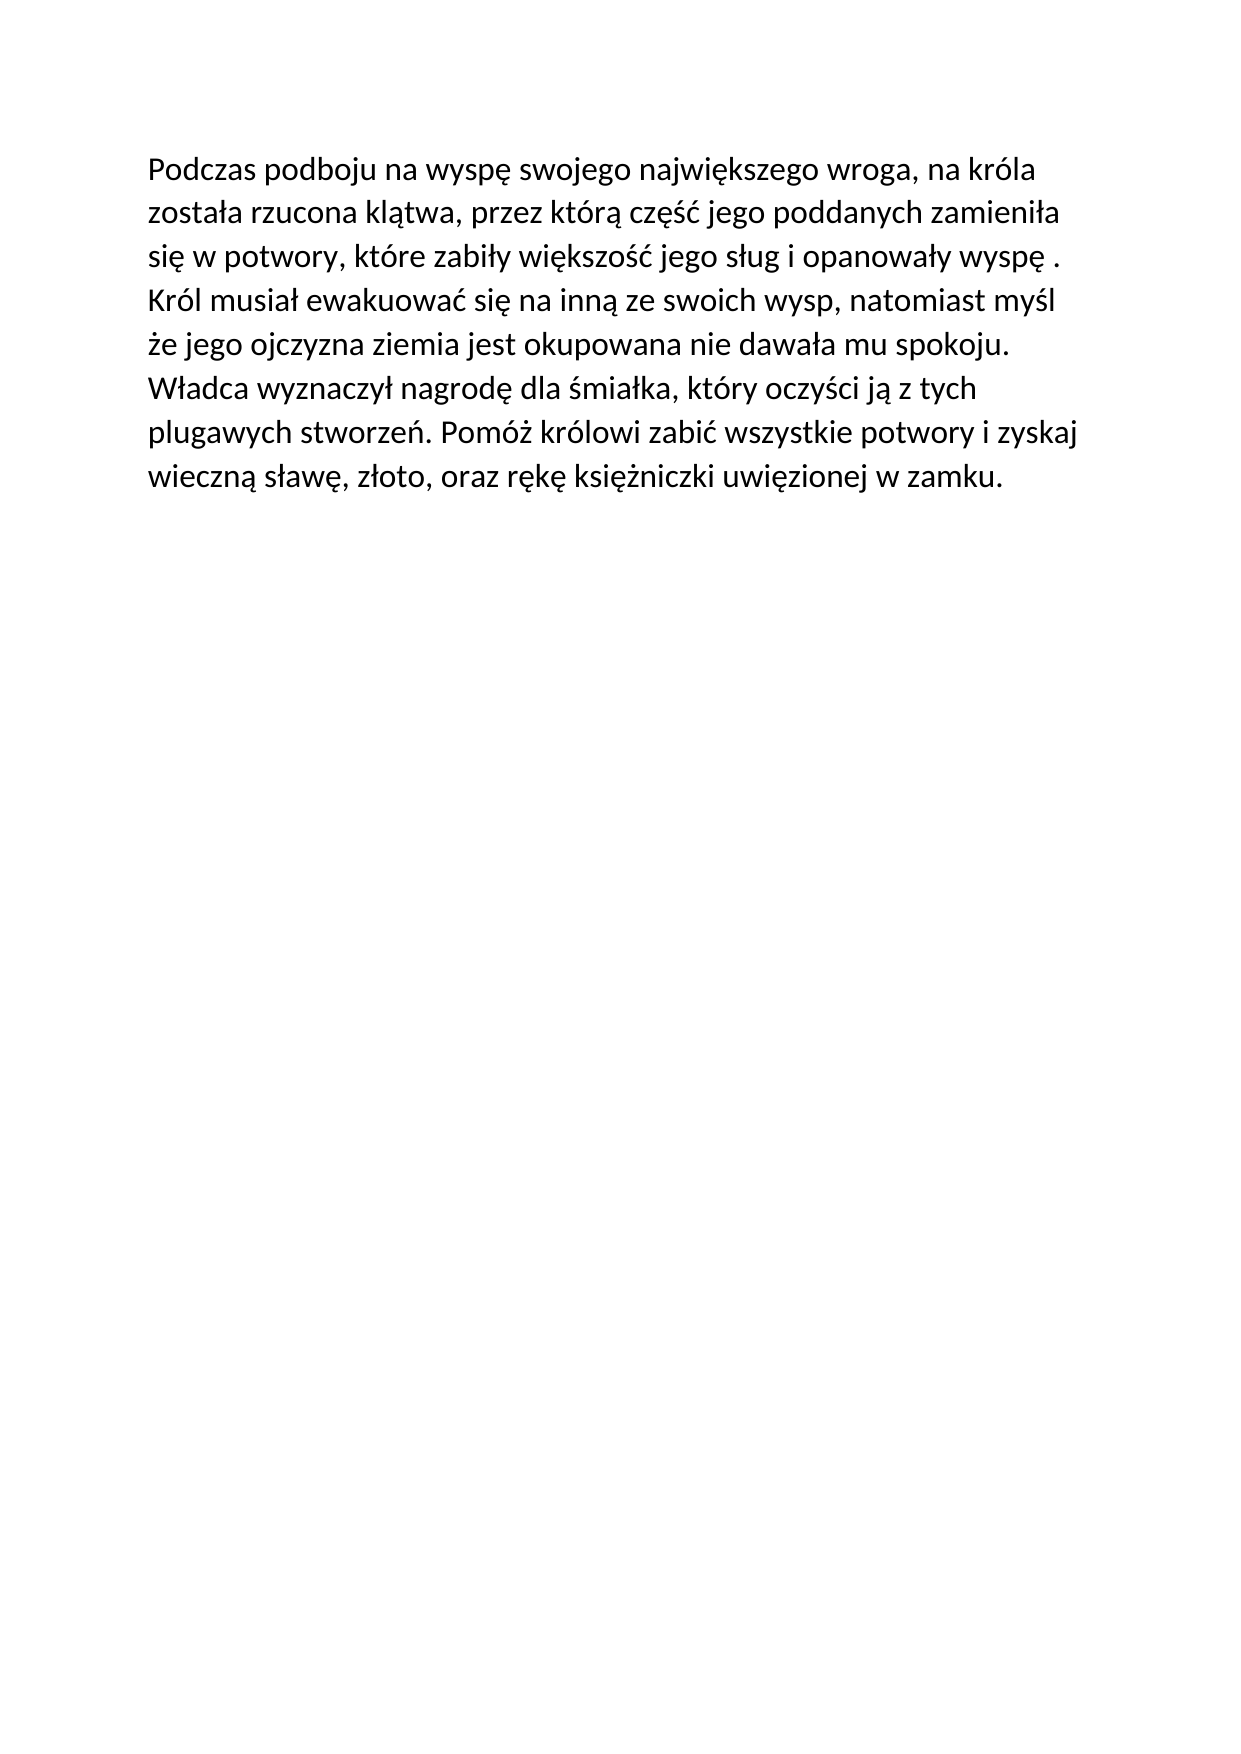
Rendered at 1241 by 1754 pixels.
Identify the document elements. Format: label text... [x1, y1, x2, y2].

text Podczas podboju na wyspę swojego największego wroga, na króla została rzucona klątwa, przez którą część jego poddanych zamieniła się w potwory, które zabiły większość jego sług i opanowały wyspę . Król musiał ewakuować się na inną ze swoich wysp, natomiast myśl że jego ojczyzna ziemia jest okupowana nie dawała mu spokoju. Władca wyznaczył nagrodę dla śmiałka, który oczyści ją z tych plugawych stworzeń. Pomóż królowi zabić wszystkie potwory i zyskaj wieczną sławę, złoto, oraz rękę księżniczki uwięzionej w zamku. [148, 148, 1093, 496]
